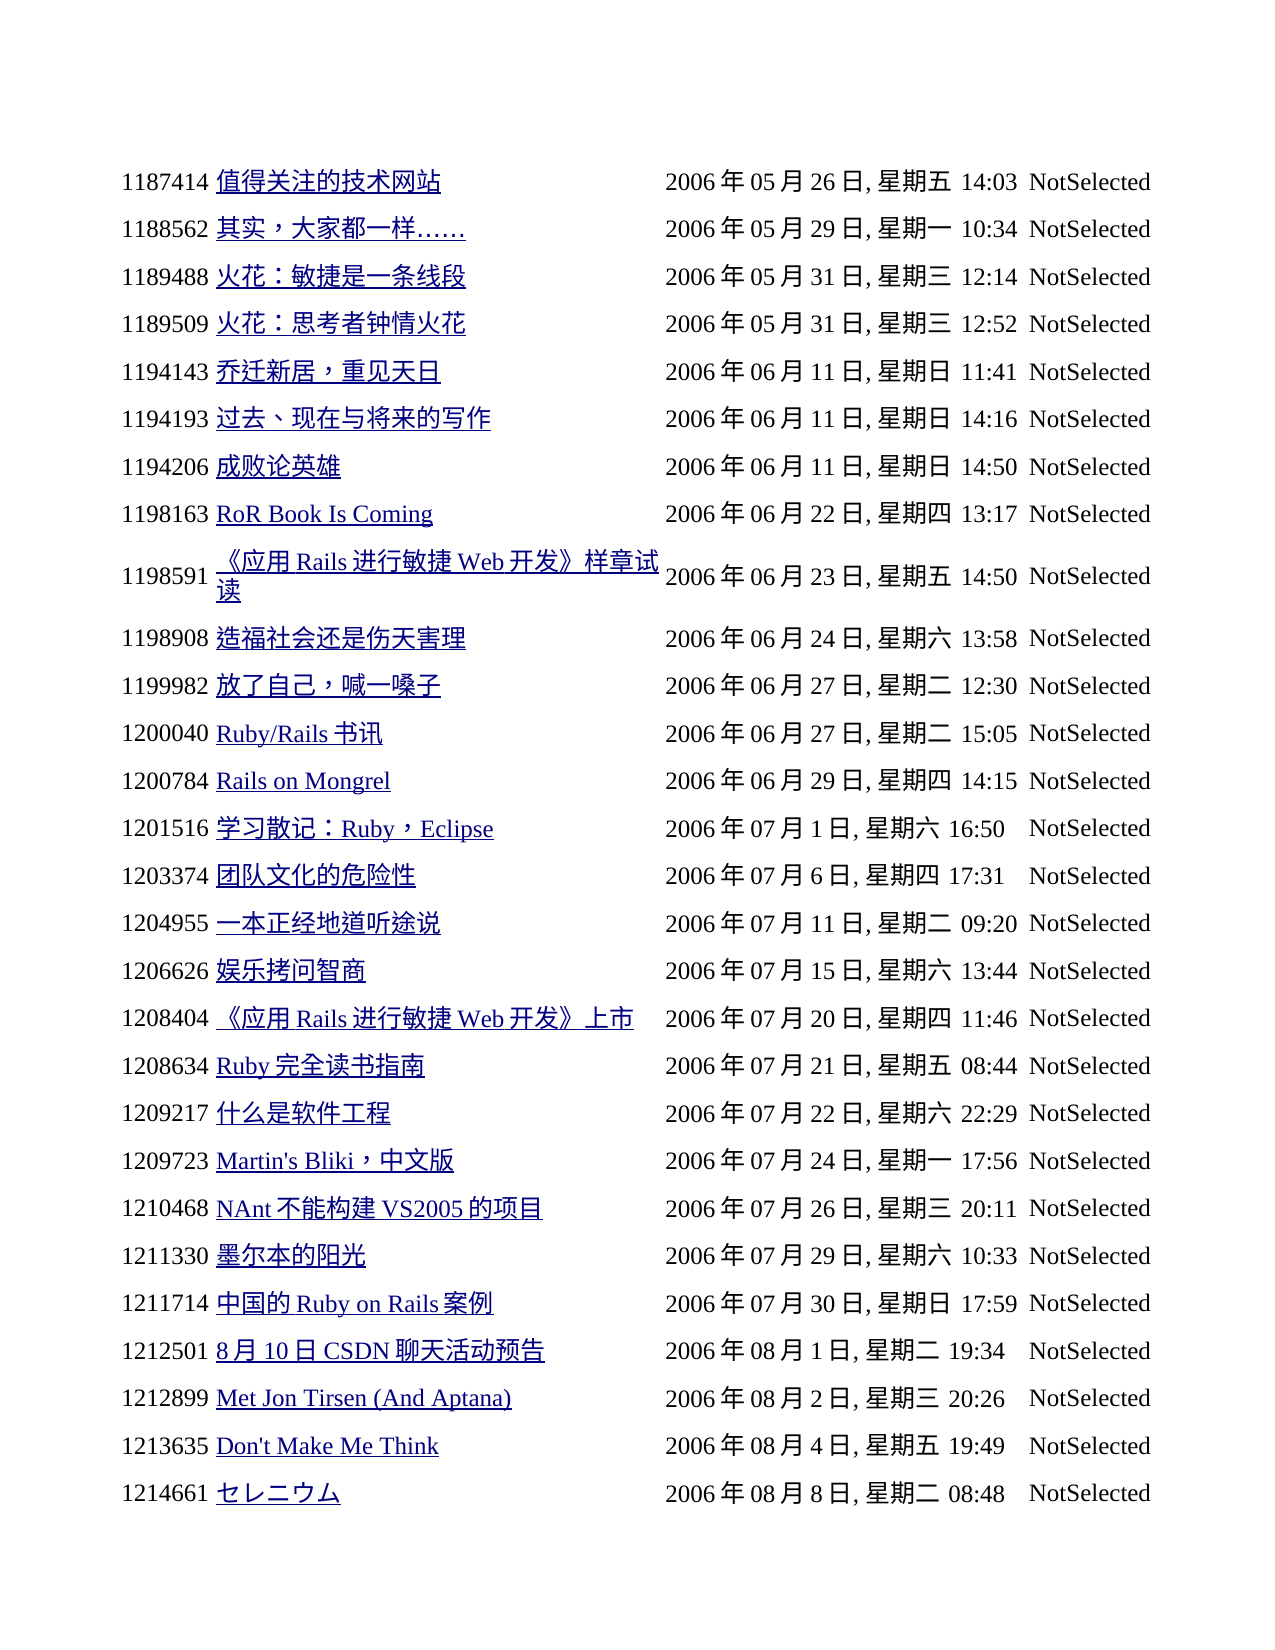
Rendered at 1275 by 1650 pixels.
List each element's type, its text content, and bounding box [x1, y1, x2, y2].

table_cell 2006年05月26日, 星期五 14:03 [662, 164, 1026, 212]
table_cell 2006年07月24日, 星期一 17:56 [662, 1143, 1026, 1191]
table_cell 2006年05月31日, 星期三 12:52 [662, 307, 1026, 354]
table_cell 1203374 [118, 858, 213, 906]
table_cell [1026, 118, 1157, 164]
table_cell 1213635 [118, 1428, 213, 1476]
table_cell 1211330 [118, 1238, 213, 1286]
table_cell NotSelected [1026, 1191, 1157, 1238]
table_cell 1198591 [118, 544, 213, 621]
table_cell 2006年05月31日, 星期三 12:14 [662, 259, 1026, 307]
table_cell NotSelected [1026, 402, 1157, 449]
table_cell NotSelected [1026, 1333, 1157, 1381]
table_cell 乔迁新居，重见天日 [213, 354, 662, 402]
table_cell 2006年06月11日, 星期日 14:50 [662, 449, 1026, 497]
table_cell 娱乐拷问智商 [213, 953, 662, 1001]
table_cell NotSelected [1026, 1143, 1157, 1191]
table_cell NotSelected [1026, 1096, 1157, 1143]
table_cell [118, 118, 213, 164]
table_cell NotSelected [1026, 811, 1157, 858]
table_cell 放了自己，喊一嗓子 [213, 668, 662, 716]
table_cell 2006年08月2日, 星期三 20:26 [662, 1381, 1026, 1428]
table_cell NotSelected [1026, 544, 1157, 621]
table_cell 2006年07月11日, 星期二 09:20 [662, 906, 1026, 953]
table_cell 火花：思考者钟情火花 [213, 307, 662, 354]
table_cell 1189488 [118, 259, 213, 307]
table_cell 中国的Ruby on Rails案例 [213, 1286, 662, 1333]
table_cell NotSelected [1026, 1428, 1157, 1476]
table_cell 1209217 [118, 1096, 213, 1143]
table_cell 1208404 [118, 1001, 213, 1048]
table_cell 1200784 [118, 763, 213, 811]
table_cell NotSelected [1026, 668, 1157, 716]
table_cell Met Jon Tirsen (And Aptana) [213, 1381, 662, 1428]
table_cell 2006年07月21日, 星期五 08:44 [662, 1048, 1026, 1096]
table_cell [213, 118, 662, 164]
table_cell 1204955 [118, 906, 213, 953]
table_cell 2006年07月15日, 星期六 13:44 [662, 953, 1026, 1001]
table_cell 火花：敏捷是一条线段 [213, 259, 662, 307]
table_cell 2006年06月11日, 星期日 11:41 [662, 354, 1026, 402]
table_cell Martin's Bliki，中文版 [213, 1143, 662, 1191]
table_cell 1206626 [118, 953, 213, 1001]
table_cell NotSelected [1026, 716, 1157, 763]
table_cell 1200040 [118, 716, 213, 763]
table_cell 2006年07月26日, 星期三 20:11 [662, 1191, 1026, 1238]
table_cell 过去、现在与将来的写作 [213, 402, 662, 449]
table_cell NotSelected [1026, 212, 1157, 259]
table_cell 8月10日CSDN聊天活动预告 [213, 1333, 662, 1381]
table_cell 2006年06月11日, 星期日 14:16 [662, 402, 1026, 449]
table_cell 1194206 [118, 449, 213, 497]
table_cell NotSelected [1026, 858, 1157, 906]
table_cell 2006年08月8日, 星期二 08:48 [662, 1476, 1026, 1523]
table_cell 1201516 [118, 811, 213, 858]
table_cell NotSelected [1026, 354, 1157, 402]
table_cell NotSelected [1026, 621, 1157, 668]
table_cell NotSelected [1026, 259, 1157, 307]
table_cell RoR Book Is Coming [213, 497, 662, 544]
table_cell 什么是软件工程 [213, 1096, 662, 1143]
table_cell 2006年07月30日, 星期日 17:59 [662, 1286, 1026, 1333]
table_cell 2006年06月27日, 星期二 15:05 [662, 716, 1026, 763]
table_cell 其实，大家都一样…… [213, 212, 662, 259]
table_cell NotSelected [1026, 1476, 1157, 1523]
table_cell NotSelected [1026, 1381, 1157, 1428]
table_cell 1187414 [118, 164, 213, 212]
table_cell 2006年05月29日, 星期一 10:34 [662, 212, 1026, 259]
table_cell 1209723 [118, 1143, 213, 1191]
table_cell 1212501 [118, 1333, 213, 1381]
table_cell 2006年07月6日, 星期四 17:31 [662, 858, 1026, 906]
table_cell 1188562 [118, 212, 213, 259]
table_cell NotSelected [1026, 953, 1157, 1001]
table_cell 2006年08月4日, 星期五 19:49 [662, 1428, 1026, 1476]
table_cell NotSelected [1026, 1238, 1157, 1286]
table_cell [662, 118, 1026, 164]
table_cell NotSelected [1026, 1001, 1157, 1048]
table_cell 1198163 [118, 497, 213, 544]
table_cell 墨尔本的阳光 [213, 1238, 662, 1286]
table_cell 2006年06月24日, 星期六 13:58 [662, 621, 1026, 668]
table_cell NotSelected [1026, 307, 1157, 354]
table_cell 2006年07月29日, 星期六 10:33 [662, 1238, 1026, 1286]
table_cell NotSelected [1026, 449, 1157, 497]
table_cell 《应用Rails进行敏捷Web开发》上市 [213, 1001, 662, 1048]
table_cell NotSelected [1026, 906, 1157, 953]
table_cell 造福社会还是伤天害理 [213, 621, 662, 668]
table_cell 2006年07月22日, 星期六 22:29 [662, 1096, 1026, 1143]
table_cell NotSelected [1026, 164, 1157, 212]
table_cell セレニウム [213, 1476, 662, 1523]
table_cell Ruby完全读书指南 [213, 1048, 662, 1096]
table_cell 1210468 [118, 1191, 213, 1238]
table_cell 1194143 [118, 354, 213, 402]
table_cell 2006年08月1日, 星期二 19:34 [662, 1333, 1026, 1381]
table_cell 2006年07月1日, 星期六 16:50 [662, 811, 1026, 858]
table_cell 2006年06月23日, 星期五 14:50 [662, 544, 1026, 621]
table_cell 2006年06月29日, 星期四 14:15 [662, 763, 1026, 811]
table_cell Ruby/Rails书讯 [213, 716, 662, 763]
table_cell 《应用Rails进行敏捷Web开发》样章试读 [213, 544, 662, 621]
table_cell 1198908 [118, 621, 213, 668]
table_cell 学习散记：Ruby，Eclipse [213, 811, 662, 858]
table_cell 2006年07月20日, 星期四 11:46 [662, 1001, 1026, 1048]
table_cell 1208634 [118, 1048, 213, 1096]
table_cell 成败论英雄 [213, 449, 662, 497]
table_cell 1212899 [118, 1381, 213, 1428]
table_cell NotSelected [1026, 1048, 1157, 1096]
table_cell 1214661 [118, 1476, 213, 1523]
table_cell NotSelected [1026, 763, 1157, 811]
table_cell 2006年06月22日, 星期四 13:17 [662, 497, 1026, 544]
table_cell NotSelected [1026, 1286, 1157, 1333]
table_cell NAnt不能构建VS2005的项目 [213, 1191, 662, 1238]
table_cell 1199982 [118, 668, 213, 716]
table_cell 1211714 [118, 1286, 213, 1333]
table_cell 一本正经地道听途说 [213, 906, 662, 953]
table_cell Rails on Mongrel [213, 763, 662, 811]
table_cell 1194193 [118, 402, 213, 449]
table_cell 1189509 [118, 307, 213, 354]
table_cell Don't Make Me Think [213, 1428, 662, 1476]
table_cell 值得关注的技术网站 [213, 164, 662, 212]
table_cell 2006年06月27日, 星期二 12:30 [662, 668, 1026, 716]
table_cell NotSelected [1026, 497, 1157, 544]
table_cell 团队文化的危险性 [213, 858, 662, 906]
